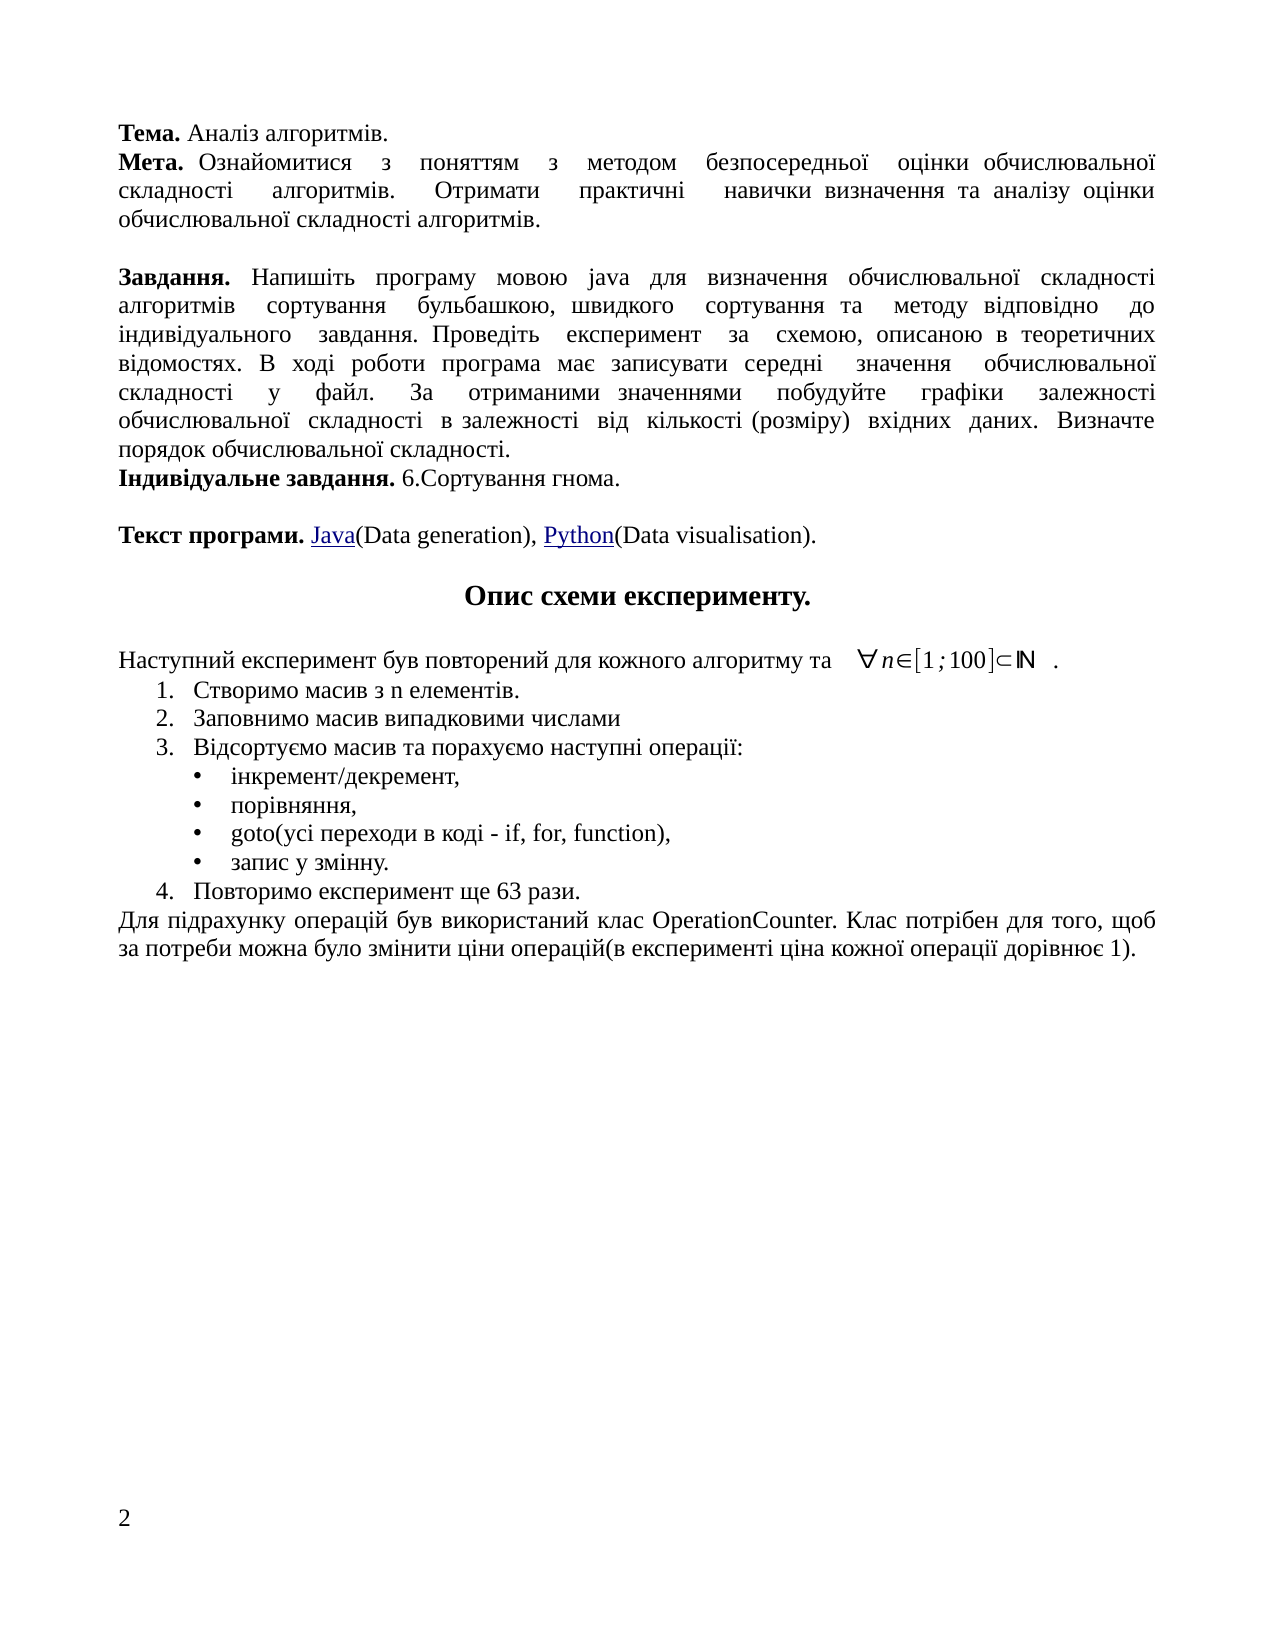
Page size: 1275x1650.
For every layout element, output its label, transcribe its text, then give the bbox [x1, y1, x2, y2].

text Тема. Аналіз алгоритмів. [118, 118, 1157, 147]
list goto(усі переходи в коді - if, for, function), [193, 818, 1157, 847]
list запис у змінну. [193, 847, 1157, 876]
list порівняння, [193, 790, 1157, 818]
list Повторимо експеримент ще 63 рази. [156, 876, 1157, 905]
list інкремент/декремент, [193, 761, 1157, 790]
list Відсортуємо масив та порахуємо наступні операції: [156, 732, 1157, 761]
text Для підрахунку операцій був використаний клас OperationCounter. Клас потрібен для того, щоб за потреби можна було змінити ціни операцій(в експерименті ціна кожної операції дорівнює 1). [118, 905, 1157, 962]
text Текст програми. Java(Data generation), Python(Data visualisation). [118, 521, 1157, 549]
text Наступний експеримент був повторений для кожного алгоритму та . [118, 645, 1157, 675]
text Індивідуальне завдання. 6.Сортування гнома. [118, 463, 1157, 492]
text Опис схеми експерименту. [118, 578, 1157, 612]
list Створимо масив з n елементів. [156, 675, 1157, 703]
text Завдання. Напишіть програму мовою java для визначення обчислювальної складності алгоритмів сортування бульбашкою, швидкого сортування та методу відповідно до індивідуального завдання. Проведіть експеримент за схемою, описаною в теоретичних відомостях. В ході роботи програма має записувати середні значення обчислювальної складності у файл. За отриманими значеннями побудуйте графіки залежності обчислювальної складності в залежності від кількості (розміру) вхідних даних. Визначте порядок обчислювальної складності. [118, 262, 1157, 463]
text Мета. Ознайомитися з поняттям з методом безпосередньої оцінки обчислювальної складності алгоритмів. Отримати практичні навички визначення та аналізу оцінки обчислювальної складності алгоритмів. [118, 147, 1157, 233]
list Заповнимо масив випадковими числами [156, 703, 1157, 732]
